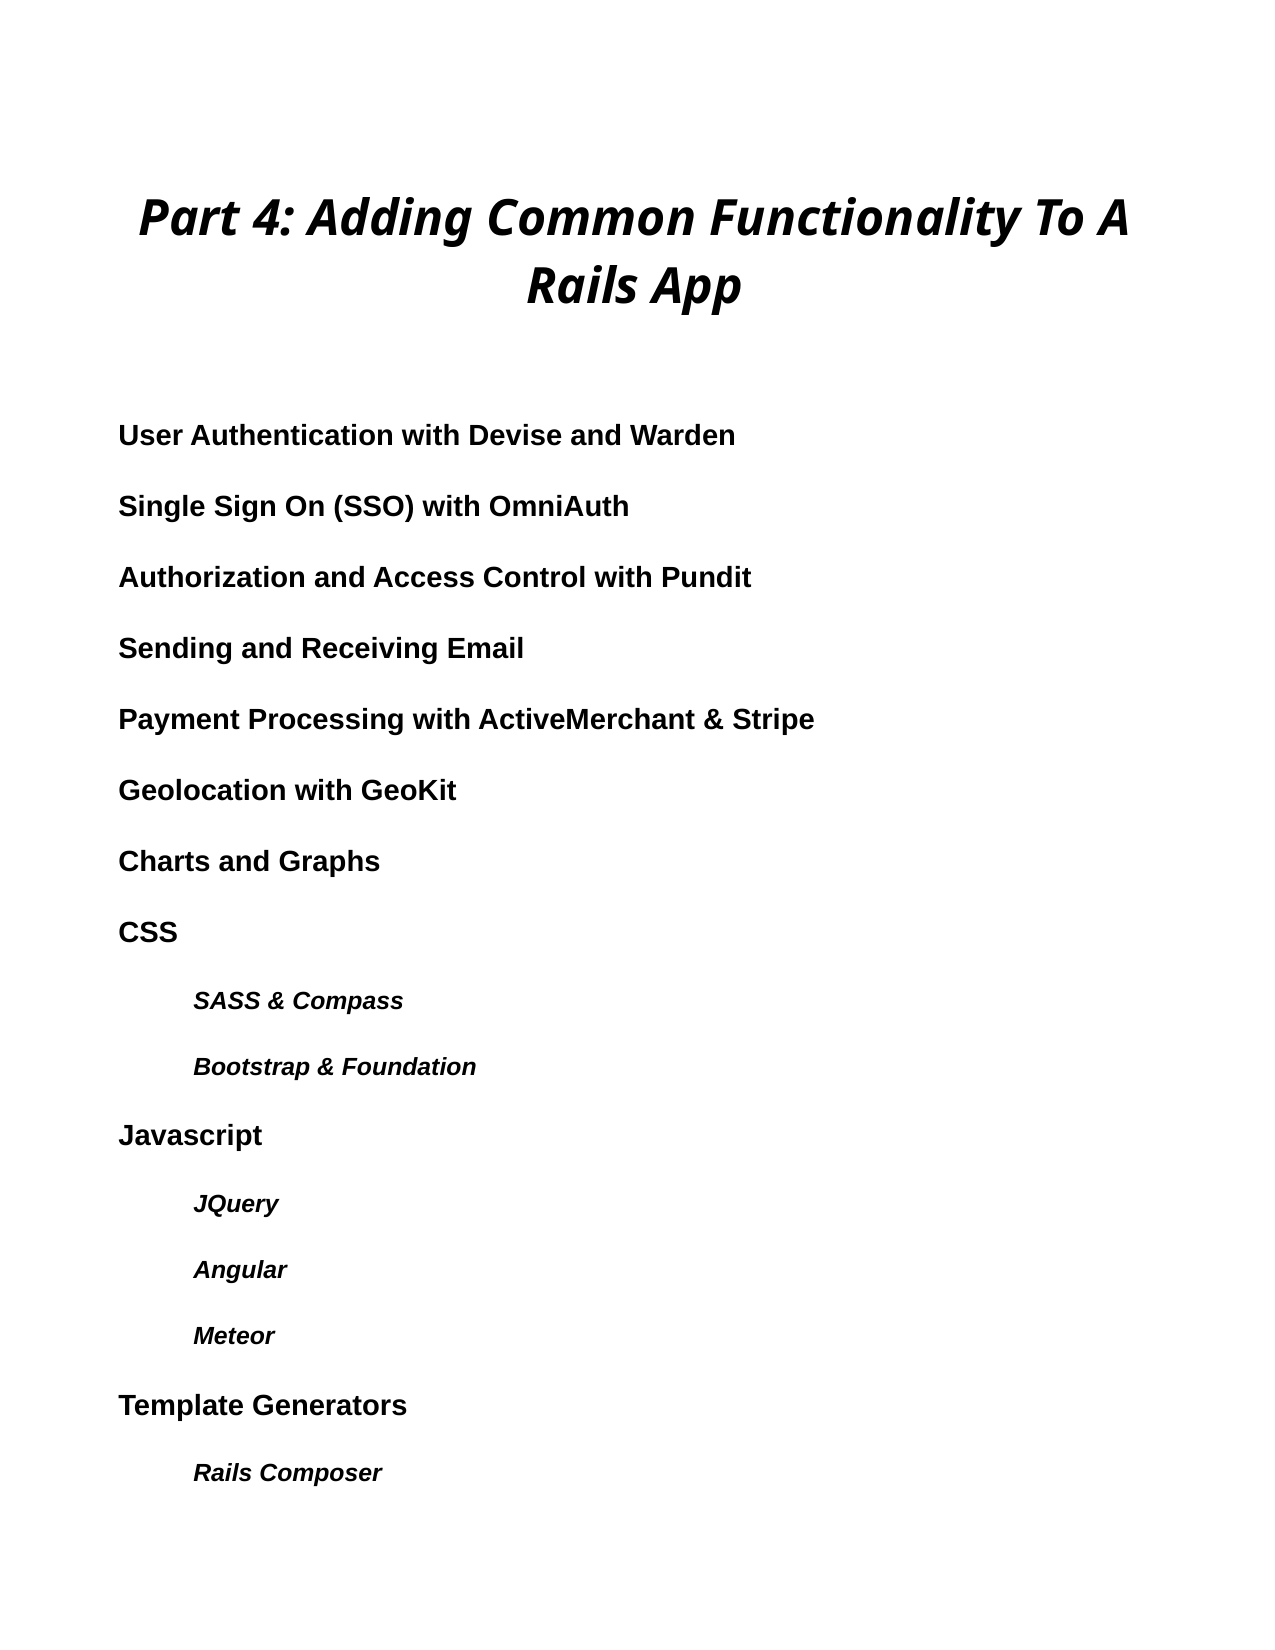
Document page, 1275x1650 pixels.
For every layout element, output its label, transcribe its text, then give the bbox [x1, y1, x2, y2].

subtitle CSS [118, 915, 1157, 949]
subtitle Geolocation with GeoKit [118, 773, 1157, 807]
subtitle Meteor [193, 1321, 1157, 1350]
subtitle Rails Composer [193, 1458, 1157, 1487]
subtitle Payment Processing with ActiveMerchant & Stripe [118, 702, 1157, 736]
subtitle Single Sign On (SSO) with OmniAuth [118, 489, 1157, 522]
subtitle Sending and Receiving Email [118, 631, 1157, 664]
subtitle Authorization and Access Control with Pundit [118, 560, 1157, 593]
subtitle Javascript [118, 1118, 1157, 1152]
subtitle Part 4: Adding Common Functionality To A Rails App [118, 182, 1157, 318]
subtitle Angular [193, 1255, 1157, 1284]
subtitle JQuery [193, 1189, 1157, 1218]
subtitle Bootstrap & Foundation [193, 1052, 1157, 1081]
subtitle Template Generators [118, 1387, 1157, 1421]
subtitle User Authentication with Devise and Warden [118, 418, 1157, 451]
subtitle Charts and Graphs [118, 844, 1157, 878]
subtitle SASS & Compass [193, 986, 1157, 1015]
